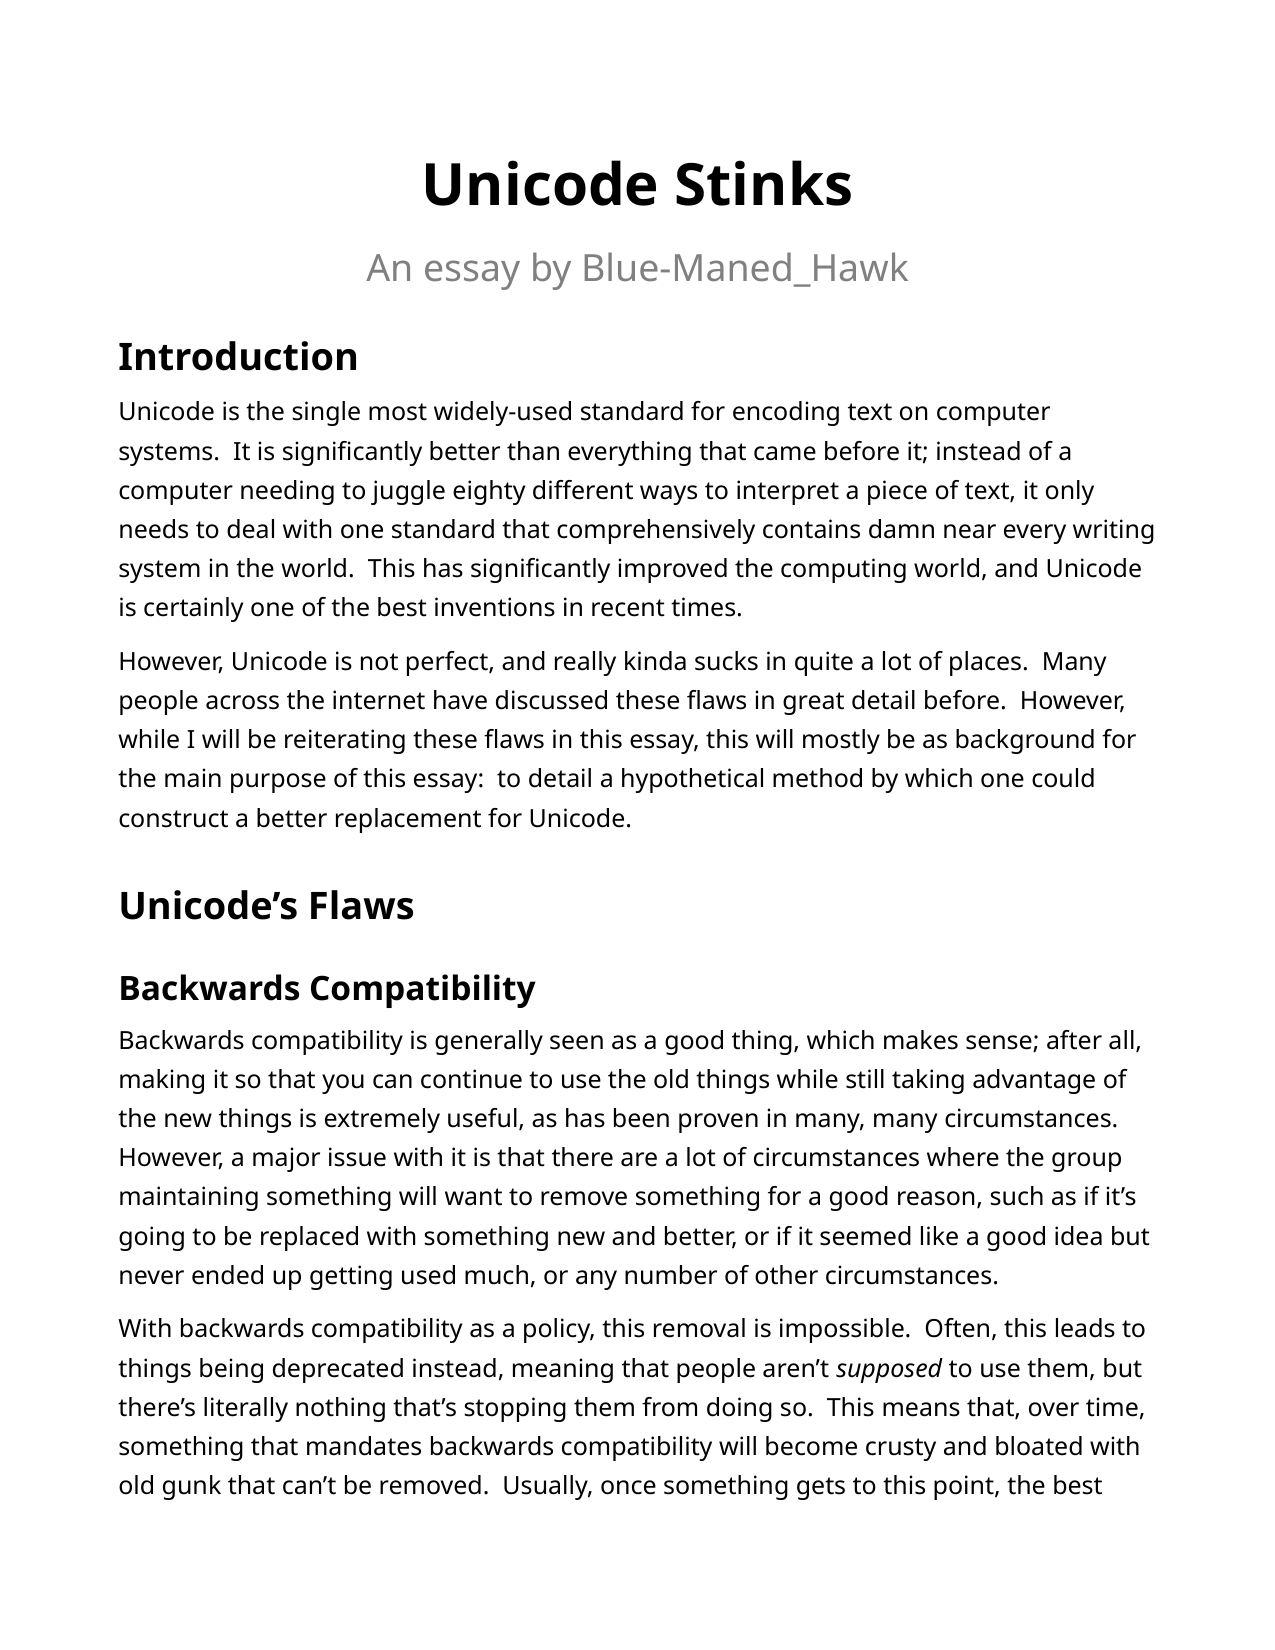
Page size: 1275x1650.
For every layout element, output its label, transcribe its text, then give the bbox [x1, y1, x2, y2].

text With backwards compatibility as a policy, this removal is impossible. Often, this leads to things being deprecated instead, meaning that people aren’t supposed to use them, but there’s literally nothing that’s stopping them from doing so. This means that, over time, something that mandates backwards compatibility will become crusty and bloated with old gunk that can’t be removed. Usually, once something gets to this point, the best [118, 1311, 1157, 1502]
title Unicode Stinks [118, 143, 1157, 223]
subtitle Introduction [118, 330, 1157, 382]
text Unicode is the single most widely-used standard for encoding text on computer systems. It is significantly better than everything that came before it; instead of a computer needing to juggle eighty different ways to interpret a piece of text, it only needs to deal with one standard that comprehensively contains damn near every writing system in the world. This has significantly improved the computing world, and Unicode is certainly one of the best inventions in recent times. [118, 394, 1157, 624]
subtitle Backwards Compatibility [118, 964, 1157, 1010]
subtitle Unicode’s Flaws [118, 879, 1157, 931]
text Backwards compatibility is generally seen as a good thing, which makes sense; after all, making it so that you can continue to use the old things while still taking advantage of the new things is extremely useful, as has been proven in many, many circumstances. However, a major issue with it is that there are a lot of circumstances where the group maintaining something will want to remove something for a good reason, such as if it’s going to be replaced with something new and better, or if it seemed like a good idea but never ended up getting used much, or any number of other circumstances. [118, 1022, 1157, 1291]
subtitle An essay by Blue-Maned_Hawk [118, 241, 1157, 292]
text However, Unicode is not perfect, and really kinda sucks in quite a lot of places. Many people across the internet have discussed these flaws in great detail before. However, while I will be reiterating these flaws in this essay, this will mostly be as background for the main purpose of this essay: to detail a hypothetical method by which one could construct a better replacement for Unicode. [118, 644, 1157, 834]
